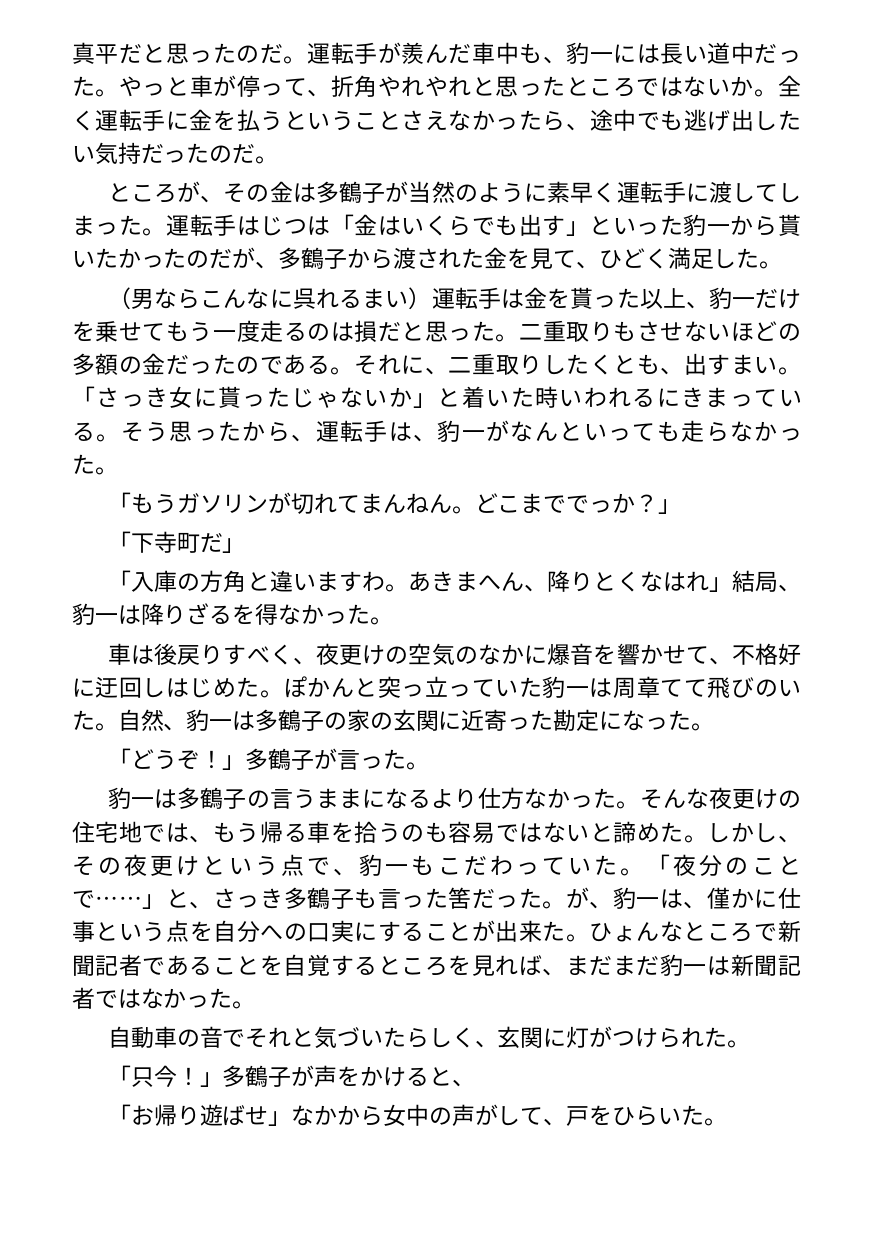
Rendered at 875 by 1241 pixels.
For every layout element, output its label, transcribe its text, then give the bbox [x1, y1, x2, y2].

text 車は後戻りすべく、夜更けの空気のなかに爆音を響かせて、不格好に迂回しはじめた。ぽかんと突っ立っていた豹一は周章てて飛びのいた。自然、豹一は多鶴子の家の玄関に近寄った勘定になった。 [72, 637, 802, 736]
text 豹一は多鶴子の言うままになるより仕方なかった。そんな夜更けの住宅地では、もう帰る車を拾うのも容易ではないと諦めた。しかし、その夜更けという点で、豹一もこだわっていた。「夜分のことで……」と、さっき多鶴子も言った筈だった。が、豹一は、僅かに仕事という点を自分への口実にすることが出来た。ひょんなところで新聞記者であることを自覚するところを見れば、まだまだ豹一は新聞記者ではなかった。 [72, 781, 802, 1014]
text 「只今！」多鶴子が声をかけると、 [72, 1059, 802, 1092]
text 「もうガソリンが切れてまんねん。どこまででっか？」 [72, 486, 802, 519]
text 自動車の音でそれと気づいたらしく、玄関に灯がつけられた。 [72, 1020, 802, 1053]
text （男ならこんなに呉れるまい）運転手は金を貰った以上、豹一だけを乗せてもう一度走るのは損だと思った。二重取りもさせないほどの多額の金だったのである。それに、二重取りしたくとも、出すまい。「さっき女に貰ったじゃないか」と着いた時いわれるにきまっている。そう思ったから、運転手は、豹一がなんといっても走らなかった。 [72, 281, 802, 480]
text 真平だと思ったのだ。運転手が羨んだ車中も、豹一には長い道中だった。やっと車が停って、折角やれやれと思ったところではないか。全く運転手に金を払うということさえなかったら、途中でも逃げ出したい気持だったのだ。 [72, 36, 802, 169]
text 「お帰り遊ばせ」なかから女中の声がして、戸をひらいた。 [72, 1098, 802, 1131]
text 「どうぞ！」多鶴子が言った。 [72, 742, 802, 775]
text 「下寺町だ」 [72, 525, 802, 558]
text 「入庫の方角と違いますわ。あきまへん、降りとくなはれ」結局、豹一は降りざるを得なかった。 [72, 564, 802, 631]
text ところが、その金は多鶴子が当然のように素早く運転手に渡してしまった。運転手はじつは「金はいくらでも出す」といった豹一から貰いたかったのだが、多鶴子から渡された金を見て、ひどく満足した。 [72, 175, 802, 274]
